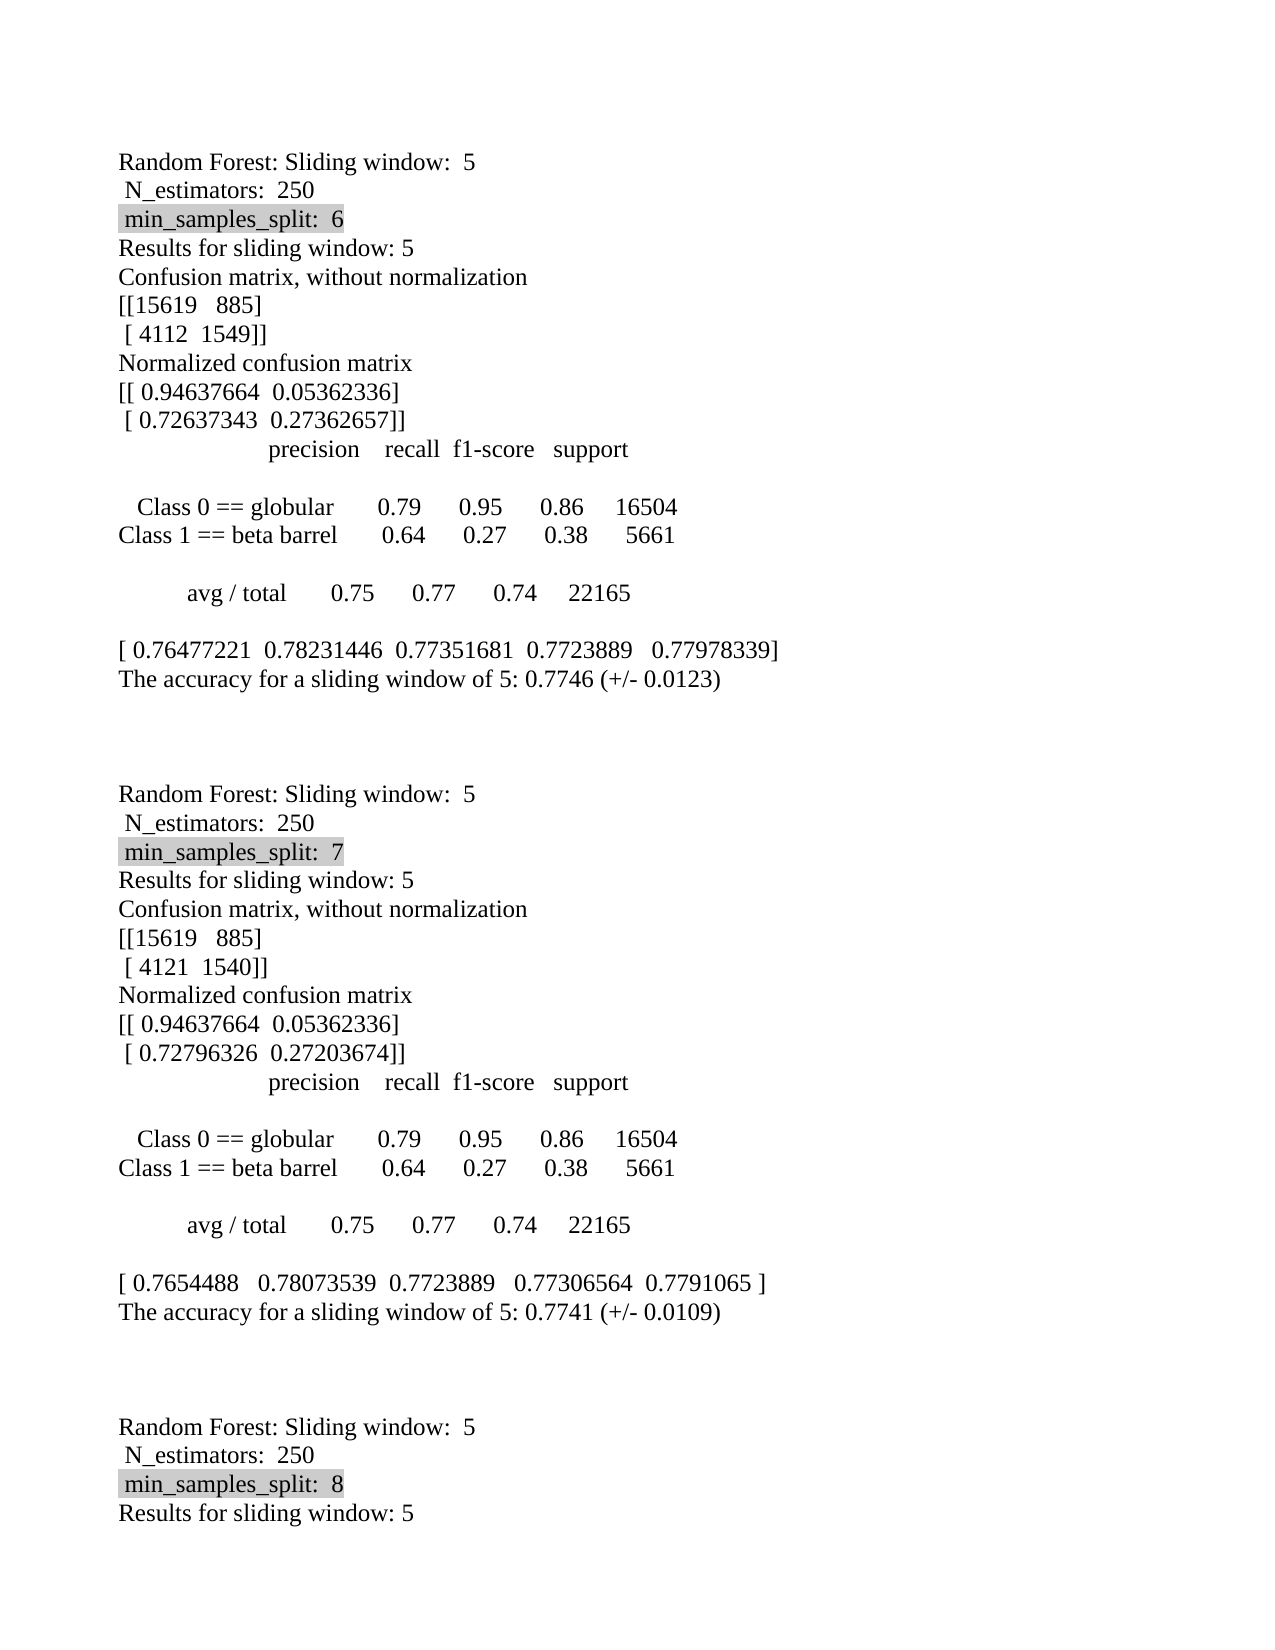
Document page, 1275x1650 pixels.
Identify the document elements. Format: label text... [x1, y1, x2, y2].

text N_estimators: 250 [118, 176, 1157, 204]
text Normalized confusion matrix [118, 348, 1157, 377]
text [ 4112 1549]] [118, 319, 1157, 348]
text [ 0.72637343 0.27362657]] [118, 406, 1157, 434]
text [[15619 885] [118, 923, 1157, 952]
text Confusion matrix, without normalization [118, 894, 1157, 923]
text [ 4121 1540]] [118, 952, 1157, 981]
text [ 0.76477221 0.78231446 0.77351681 0.7723889 0.77978339] [118, 636, 1157, 664]
text The accuracy for a sliding window of 5: 0.7746 (+/- 0.0123) [118, 664, 1157, 693]
text Random Forest: Sliding window: 5 [118, 779, 1157, 808]
text Class 0 == globular 0.79 0.95 0.86 16504 [118, 1124, 1157, 1153]
text N_estimators: 250 [118, 1441, 1157, 1469]
text [[ 0.94637664 0.05362336] [118, 377, 1157, 406]
text [[15619 885] [118, 291, 1157, 319]
text N_estimators: 250 [118, 808, 1157, 837]
text Confusion matrix, without normalization [118, 262, 1157, 291]
text Random Forest: Sliding window: 5 [118, 147, 1157, 176]
text Results for sliding window: 5 [118, 1498, 1157, 1527]
text precision recall f1-score support [118, 1067, 1157, 1096]
text [ 0.7654488 0.78073539 0.7723889 0.77306564 0.7791065 ] [118, 1268, 1157, 1297]
text avg / total 0.75 0.77 0.74 22165 [118, 578, 1157, 607]
text [ 0.72796326 0.27203674]] [118, 1038, 1157, 1067]
text Random Forest: Sliding window: 5 [118, 1412, 1157, 1441]
text min_samples_split: 6 [118, 204, 1157, 233]
text The accuracy for a sliding window of 5: 0.7741 (+/- 0.0109) [118, 1297, 1157, 1326]
text Class 0 == globular 0.79 0.95 0.86 16504 [118, 492, 1157, 521]
text avg / total 0.75 0.77 0.74 22165 [118, 1211, 1157, 1239]
text Class 1 == beta barrel 0.64 0.27 0.38 5661 [118, 521, 1157, 549]
text min_samples_split: 8 [118, 1469, 1157, 1498]
text Class 1 == beta barrel 0.64 0.27 0.38 5661 [118, 1153, 1157, 1182]
text Normalized confusion matrix [118, 981, 1157, 1009]
text Results for sliding window: 5 [118, 233, 1157, 262]
text Results for sliding window: 5 [118, 866, 1157, 894]
text precision recall f1-score support [118, 434, 1157, 463]
text min_samples_split: 7 [118, 837, 1157, 866]
text [[ 0.94637664 0.05362336] [118, 1009, 1157, 1038]
